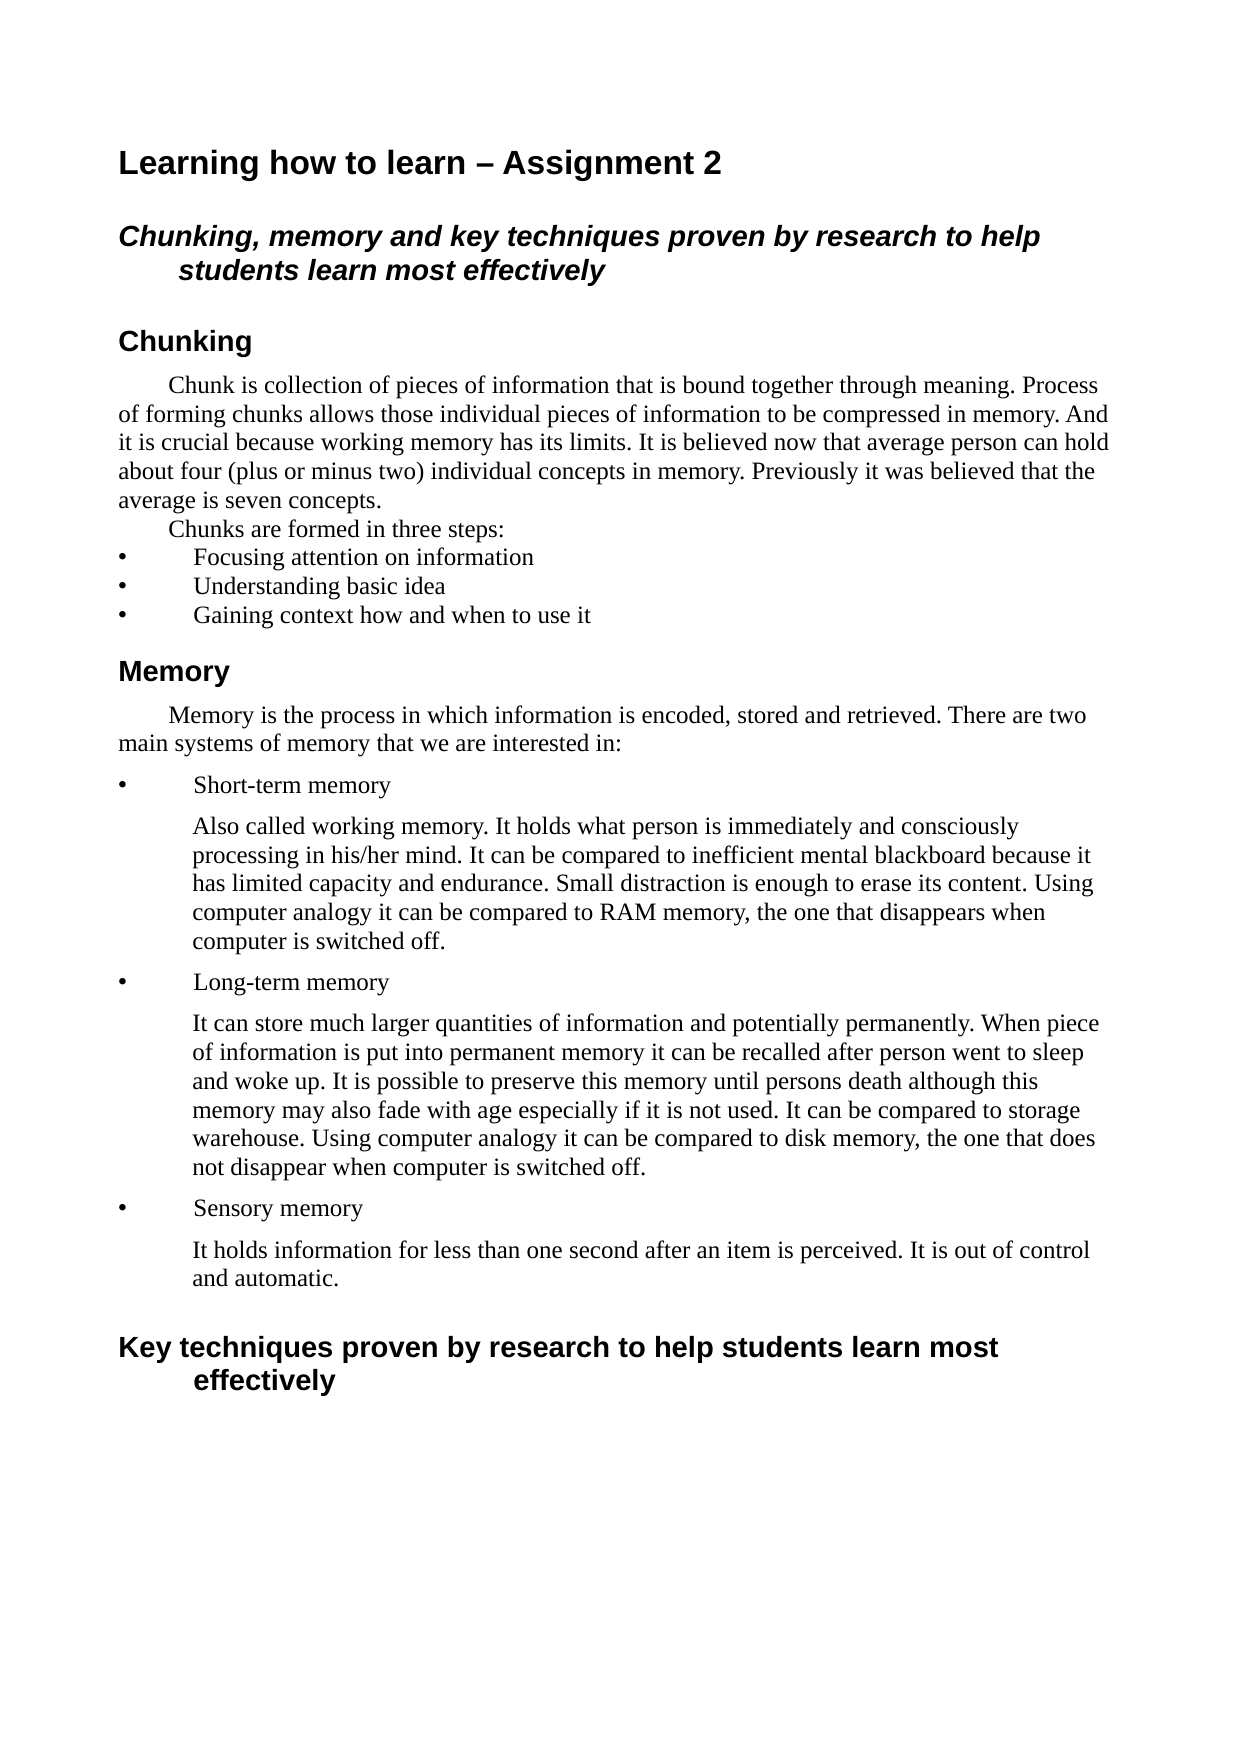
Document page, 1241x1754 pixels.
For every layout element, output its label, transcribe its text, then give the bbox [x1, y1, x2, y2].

text Chunk is collection of pieces of information that is bound together through meaning. Process of forming chunks allows those individual pieces of information to be compressed in memory. And it is crucial because working memory has its limits. It is believed now that average person can hold about four (plus or minus two) individual concepts in memory. Previously it was believed that the average is seven concepts. [118, 370, 1122, 514]
text Memory is the process in which information is encoded, stored and retrieved. There are two main systems of memory that we are interested in: [118, 700, 1122, 757]
list It can store much larger quantities of information and potentially permanently. When piece of information is put into permanent memory it can be recalled after person went to sleep and woke up. It is possible to preserve this memory until persons death although this memory may also fade with age especially if it is not used. It can be compared to storage warehouse. Using computer analogy it can be compared to disk memory, the one that does not disappear when computer is switched off. [192, 1008, 1122, 1181]
subtitle Key techniques proven by research to help students learn most effectively [118, 1330, 1122, 1397]
list Long-term memory [118, 967, 1122, 996]
text Chunks are formed in three steps: [118, 514, 1122, 542]
subtitle Chunking, memory and key techniques proven by research to help students learn most effectively [118, 219, 1122, 286]
list It holds information for less than one second after an item is perceived. It is out of control and automatic. [192, 1235, 1122, 1292]
subtitle Memory [118, 654, 1122, 687]
list Short-term memory [118, 770, 1122, 798]
list Understanding basic idea [118, 571, 1122, 600]
subtitle Chunking [118, 324, 1122, 357]
list Sensory memory [118, 1193, 1122, 1222]
list Gaining context how and when to use it [118, 600, 1122, 629]
list Also called working memory. It holds what person is immediately and consciously processing in his/her mind. It can be compared to inefficient mental blackboard because it has limited capacity and endurance. Small distraction is enough to erase its content. Using computer analogy it can be compared to RAM memory, the one that disappears when computer is switched off. [192, 811, 1122, 955]
list Focusing attention on information [118, 542, 1122, 571]
subtitle Learning how to learn – Assignment 2 [118, 143, 1122, 182]
